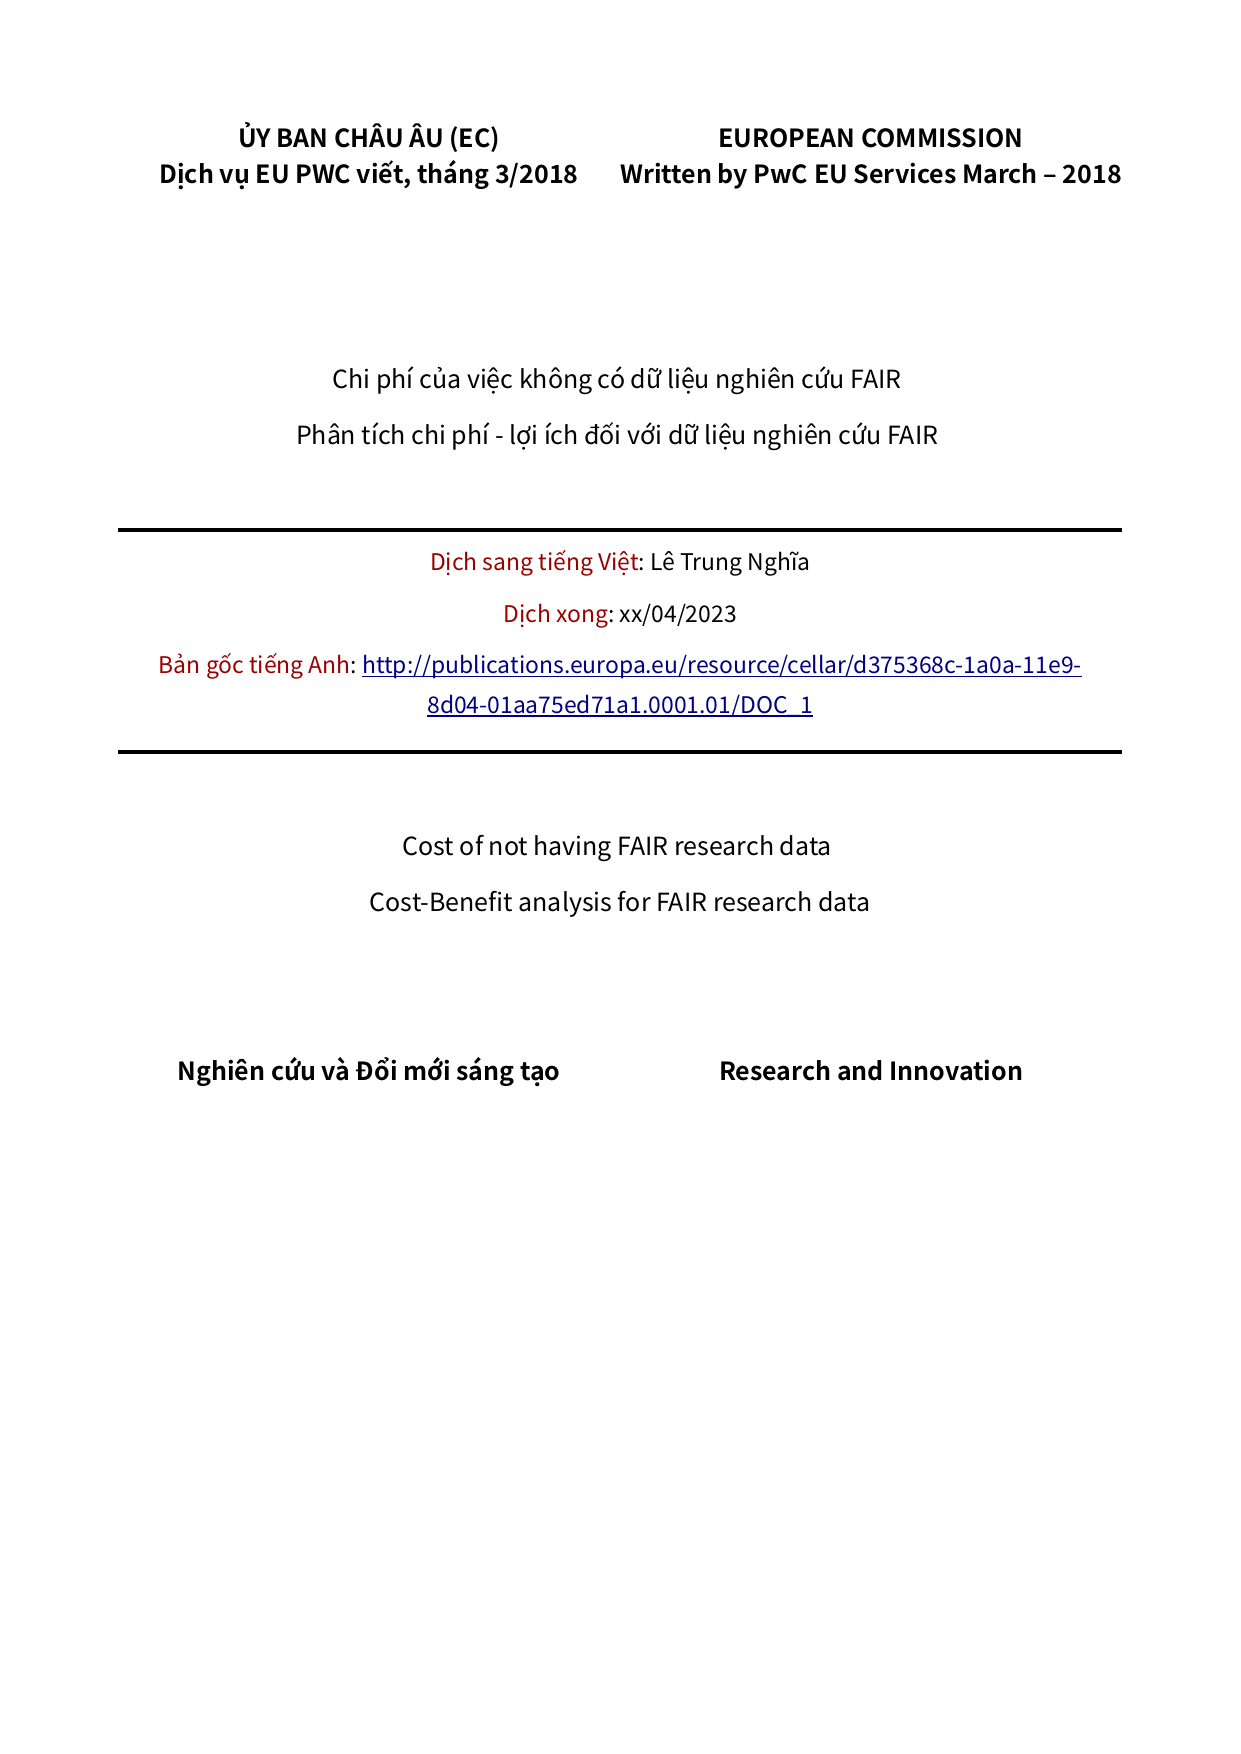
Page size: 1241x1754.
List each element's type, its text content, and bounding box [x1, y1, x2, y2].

table_header Dịch sang tiếng Việt: Lê Trung Nghĩa Dịch xong: xx/04/2023 Bản gốc tiếng Anh: http://publications.europa.eu/resource/cellar/d375368c-1a0a-11e9-8d04-01aa75ed71a1.0001.01/DOC_1 [118, 532, 1122, 749]
table_cell Dịch vụ EU PWC viết, tháng 3/2018 [118, 154, 620, 191]
text Cost-Benefit analysis for FAIR research data [118, 882, 1122, 919]
table_cell Written by PwC EU Services March – 2018 [620, 154, 1122, 191]
table_header Nghiên cứu và Đổi mới sáng tạo [118, 1051, 620, 1087]
text Phân tích chi phí - lợi ích đối với dữ liệu nghiên cứu FAIR [118, 416, 1122, 452]
table_header EUROPEAN COMMISSION [620, 118, 1122, 154]
text Cost of not having FAIR research data [118, 826, 1122, 862]
text Chi phí của việc không có dữ liệu nghiên cứu FAIR [118, 359, 1122, 396]
table_header ỦY BAN CHÂU ÂU (EC) [118, 118, 620, 154]
table_header Research and Innovation [620, 1051, 1122, 1087]
